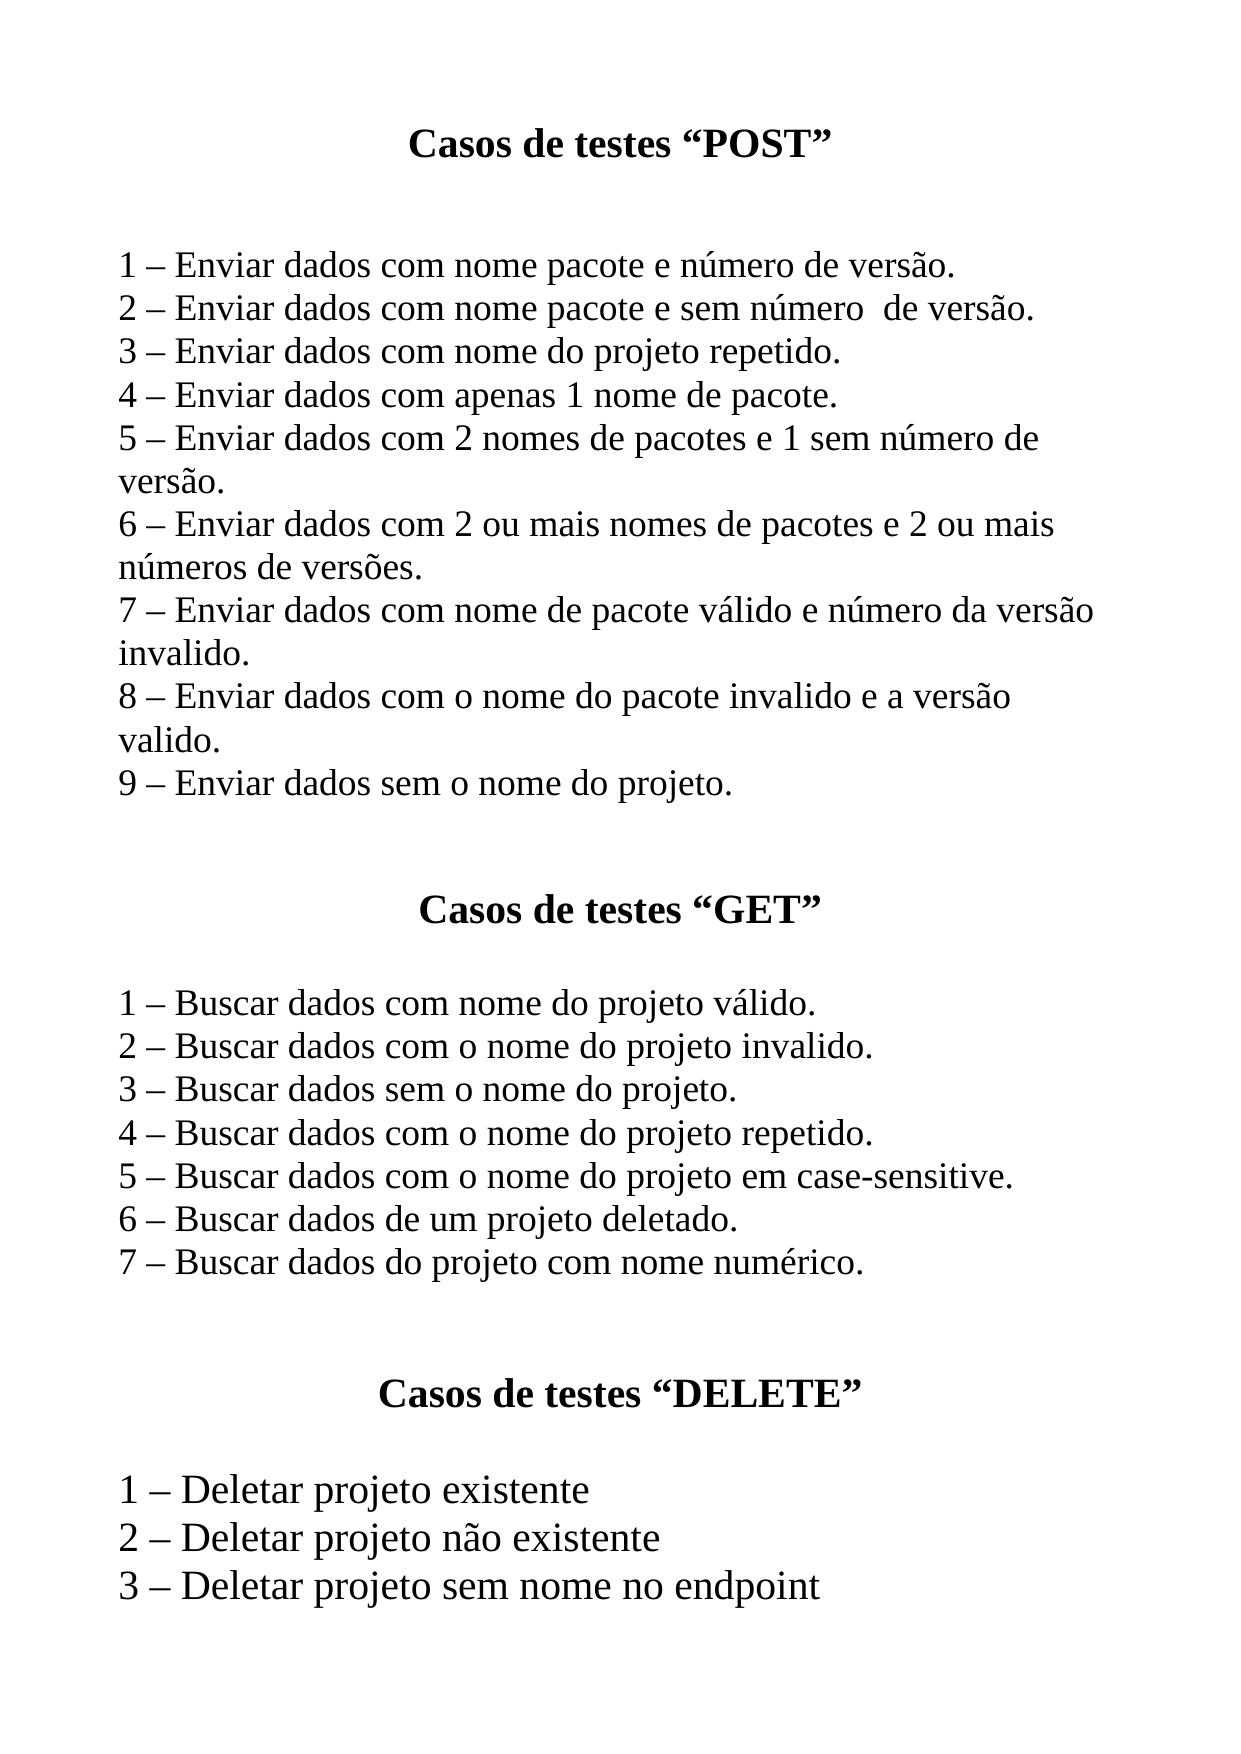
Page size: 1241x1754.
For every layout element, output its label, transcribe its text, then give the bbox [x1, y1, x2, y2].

text 5 – Buscar dados com o nome do projeto em case-sensitive. [118, 1153, 1122, 1196]
text Casos de testes “GET” [118, 885, 1122, 933]
text 2 – Buscar dados com o nome do projeto invalido. [118, 1024, 1122, 1067]
text 1 – Enviar dados com nome pacote e número de versão. [118, 243, 1122, 286]
text 1 – Buscar dados com nome do projeto válido. [118, 981, 1122, 1024]
text 7 – Enviar dados com nome de pacote válido e número da versão invalido. [118, 588, 1122, 674]
text 9 – Enviar dados sem o nome do projeto. [118, 760, 1122, 803]
text 8 – Enviar dados com o nome do pacote invalido e a versão valido. [118, 674, 1122, 760]
text 1 – Deletar projeto existente [118, 1464, 1122, 1512]
text Casos de testes “DELETE” [118, 1369, 1122, 1417]
text 6 – Enviar dados com 2 ou mais nomes de pacotes e 2 ou mais números de versões. [118, 501, 1122, 588]
text 4 – Buscar dados com o nome do projeto repetido. [118, 1110, 1122, 1153]
text 7 – Buscar dados do projeto com nome numérico. [118, 1239, 1122, 1282]
text Casos de testes “POST” [118, 118, 1122, 166]
text 5 – Enviar dados com 2 nomes de pacotes e 1 sem número de versão. [118, 415, 1122, 501]
text 2 – Enviar dados com nome pacote e sem número de versão. [118, 286, 1122, 329]
text 3 – Enviar dados com nome do projeto repetido. [118, 329, 1122, 372]
text 3 – Deletar projeto sem nome no endpoint [118, 1560, 1122, 1608]
text 2 – Deletar projeto não existente [118, 1512, 1122, 1560]
text 3 – Buscar dados sem o nome do projeto. [118, 1067, 1122, 1110]
text 6 – Buscar dados de um projeto deletado. [118, 1196, 1122, 1239]
text 4 – Enviar dados com apenas 1 nome de pacote. [118, 372, 1122, 415]
